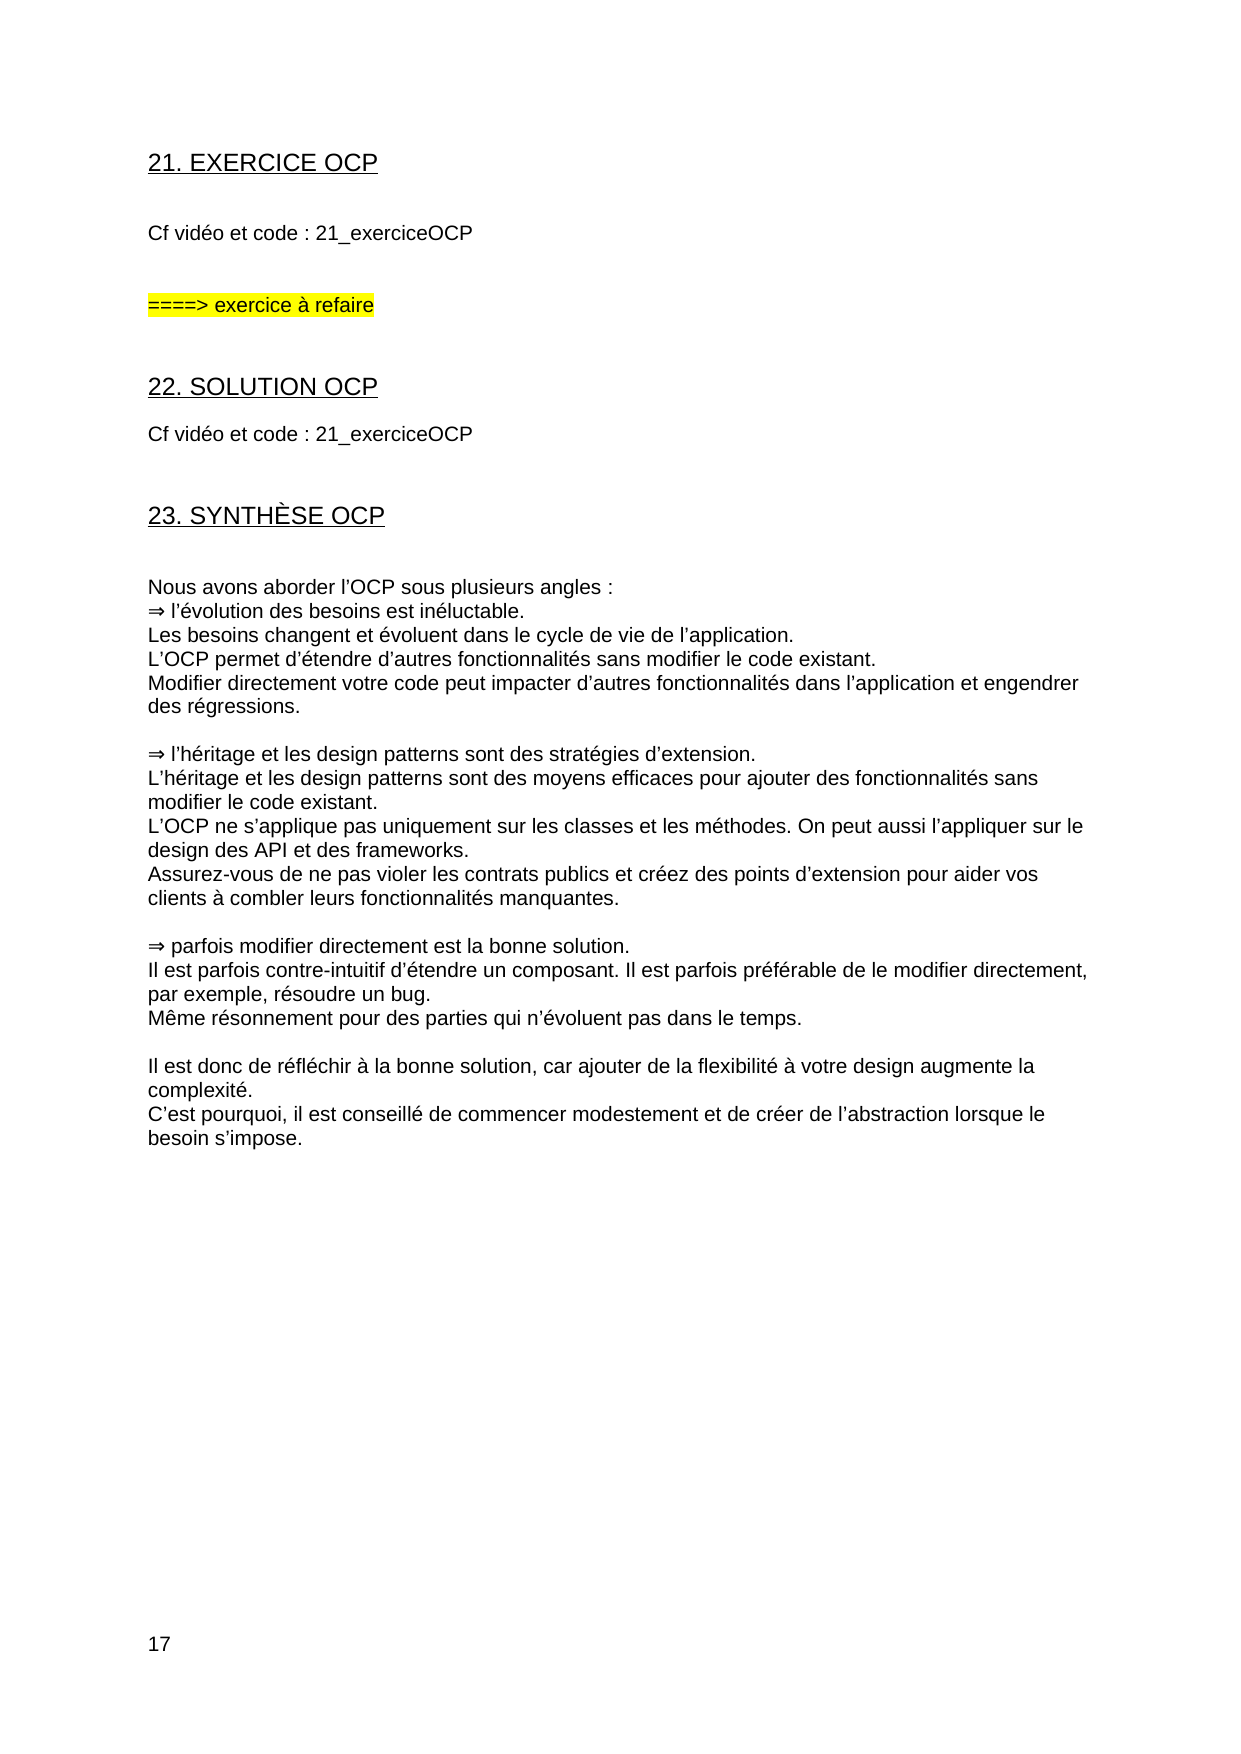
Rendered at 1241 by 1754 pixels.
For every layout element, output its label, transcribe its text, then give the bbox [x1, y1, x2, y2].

text C’est pourquoi, il est conseillé de commencer modestement et de créer de l’abstraction lorsque le besoin s’impose. [148, 1102, 1093, 1149]
text Même résonnement pour des parties qui n’évoluent pas dans le temps. [148, 1006, 1093, 1030]
text Cf vidéo et code : 21_exerciceOCP [148, 221, 1093, 245]
text L’OCP ne s’applique pas uniquement sur les classes et les méthodes. On peut aussi l’appliquer sur le design des API et des frameworks. [148, 814, 1093, 862]
subtitle 21. Exercice OCP [148, 148, 1093, 176]
text ⇒ parfois modifier directement est la bonne solution. [148, 934, 1093, 958]
text Modifier directement votre code peut impacter d’autres fonctionnalités dans l’application et engendrer des régressions. [148, 670, 1093, 718]
text ====> exercice à refaire [148, 293, 1093, 317]
subtitle 22. Solution OCP [148, 372, 1093, 401]
text Cf vidéo et code : 21_exerciceOCP [148, 422, 1093, 446]
text Les besoins changent et évoluent dans le cycle de vie de l’application. [148, 622, 1093, 646]
subtitle 23. Synthèse OCP [148, 501, 1093, 530]
text Nous avons aborder l’OCP sous plusieurs angles : [148, 574, 1093, 598]
text Il est donc de réfléchir à la bonne solution, car ajouter de la flexibilité à votre design augmente la complexité. [148, 1054, 1093, 1102]
text ⇒ l’évolution des besoins est inéluctable. [148, 598, 1093, 622]
text L’OCP permet d’étendre d’autres fonctionnalités sans modifier le code existant. [148, 646, 1093, 670]
text Il est parfois contre-intuitif d’étendre un composant. Il est parfois préférable de le modifier directement, par exemple, résoudre un bug. [148, 958, 1093, 1006]
text ⇒ l’héritage et les design patterns sont des stratégies d’extension. [148, 742, 1093, 766]
text L’héritage et les design patterns sont des moyens efficaces pour ajouter des fonctionnalités sans modifier le code existant. [148, 766, 1093, 814]
text Assurez-vous de ne pas violer les contrats publics et créez des points d’extension pour aider vos clients à combler leurs fonctionnalités manquantes. [148, 862, 1093, 910]
